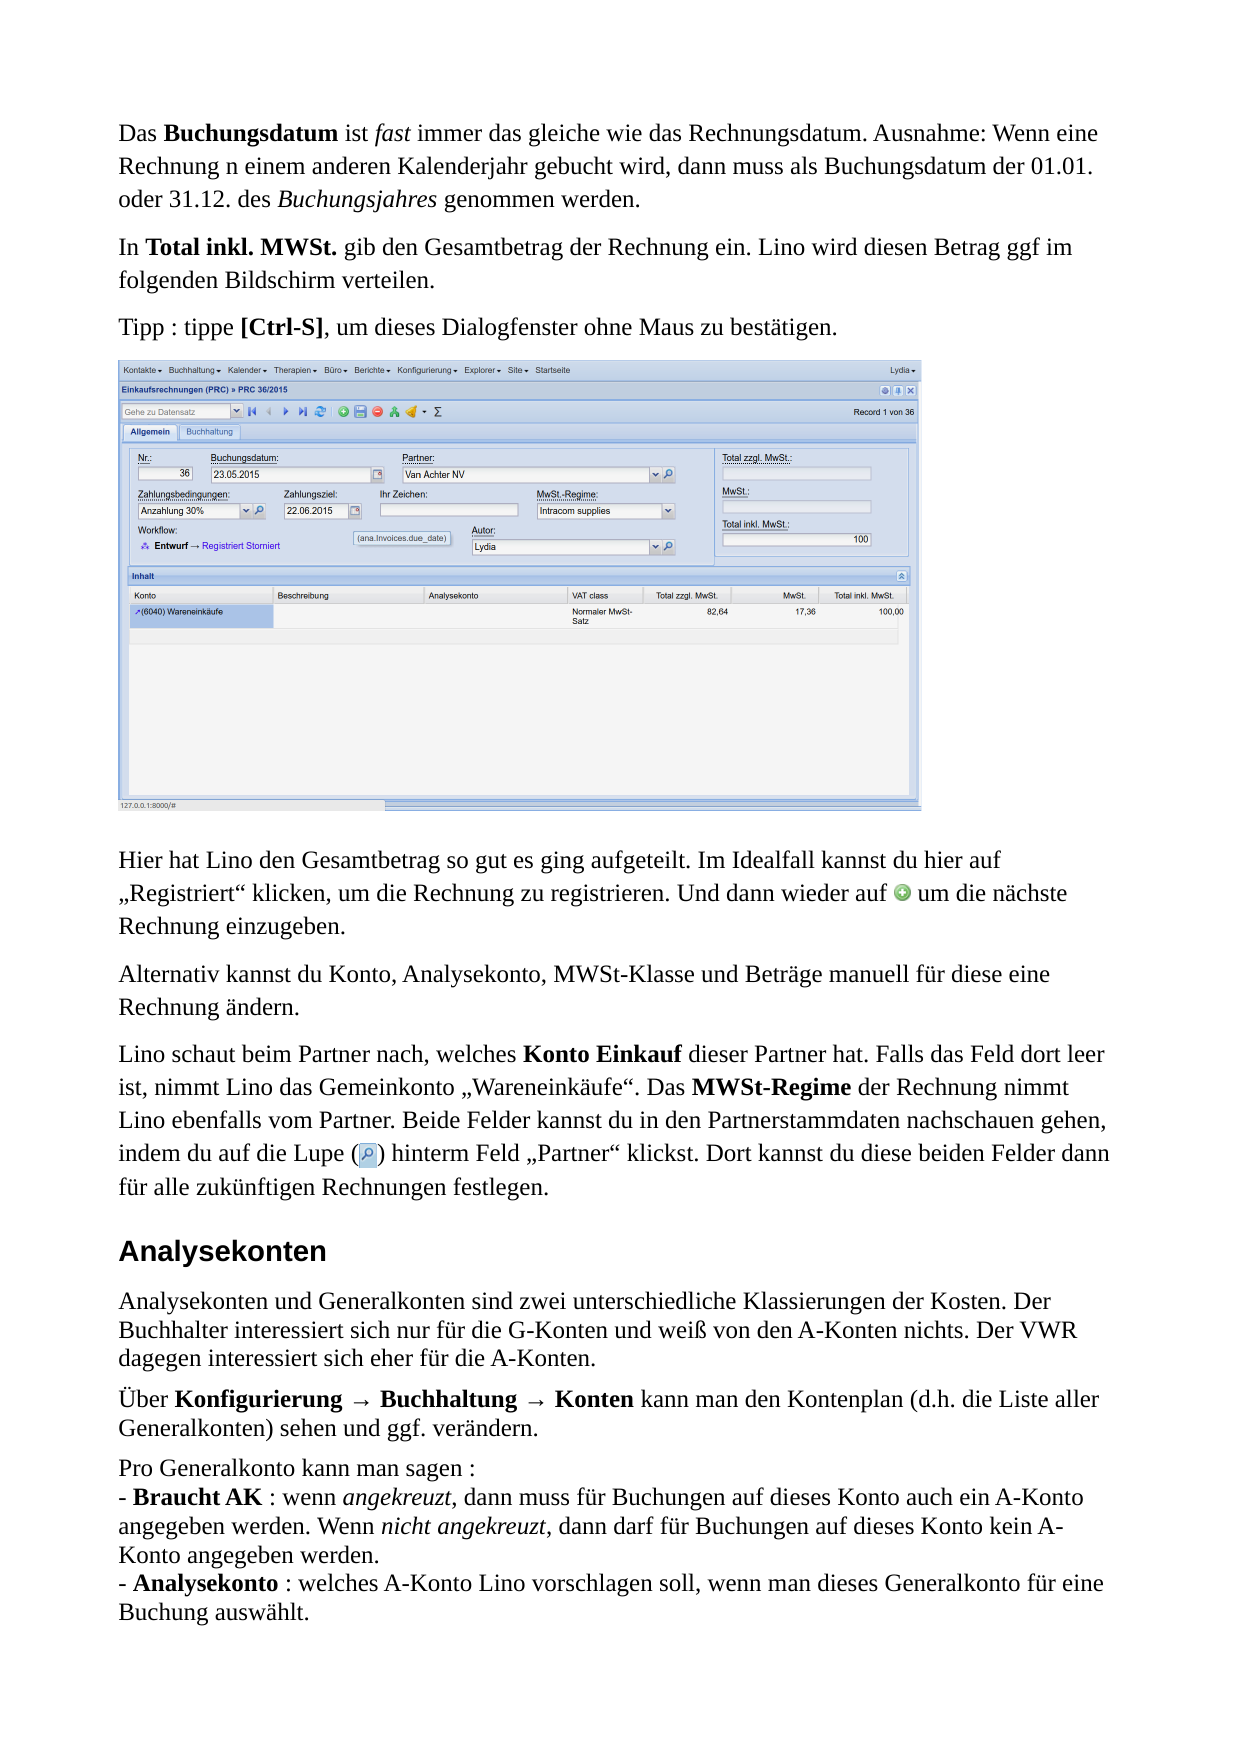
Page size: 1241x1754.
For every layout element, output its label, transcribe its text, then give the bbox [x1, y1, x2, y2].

text Alternativ kannst du Konto, Analysekonto, MWSt-Klasse und Beträge manuell für diese eine Rechnung ändern. [118, 959, 1122, 1021]
picture [893, 883, 912, 902]
text Analysekonten und Generalkonten sind zwei unterschiedliche Klassierungen der Kosten. Der Buchhalter interessiert sich nur für die G-Konten und weiß von den A-Konten nichts. Der VWR dagegen interessiert sich eher für die A-Konten. [118, 1286, 1122, 1372]
text Über Konfigurierung → Buchhaltung → Konten kann man den Kontenplan (d.h. die Liste aller Generalkonten) sehen und ggf. verändern. [118, 1384, 1122, 1442]
picture [359, 1143, 377, 1168]
text Pro Generalkonto kann man sagen : - Braucht AK : wenn angekreuzt, dann muss für Buchungen auf dieses Konto auch ein A-Konto angegeben werden. Wenn nicht angekreuzt, dann darf für Buchungen auf dieses Konto kein A-Konto angegeben werden. - Analysekonto : welches A-Konto Lino vorschlagen soll, wenn man dieses Generalkonto für eine Buchung auswählt. [118, 1453, 1122, 1626]
text Hier hat Lino den Gesamtbetrag so gut es ging aufgeteilt. Im Idealfall kannst du hier auf „Registriert“ klicken, um die Rechnung zu registrieren. Und dann wieder auf um die nächste Rechnung einzugeben. [118, 845, 1122, 940]
subtitle Analysekonten [118, 1234, 1122, 1267]
picture [118, 360, 922, 811]
text Das Buchungsdatum ist fast immer das gleiche wie das Rechnungsdatum. Ausnahme: Wenn eine Rechnung n einem anderen Kalenderjahr gebucht wird, dann muss als Buchungsdatum der 01.01. oder 31.12. des Buchungsjahres genommen werden. [118, 118, 1122, 213]
text Tipp : tippe [Ctrl-S], um dieses Dialogfenster ohne Maus zu bestätigen. [118, 312, 1122, 341]
text Lino schaut beim Partner nach, welches Konto Einkauf dieser Partner hat. Falls das Feld dort leer ist, nimmt Lino das Gemeinkonto „Wareneinkäufe“. Das MWSt-Regime der Rechnung nimmt Lino ebenfalls vom Partner. Beide Felder kannst du in den Partnerstammdaten nachschauen gehen, indem du auf die Lupe () hinterm Feld „Partner“ klickst. Dort kannst du diese beiden Felder dann für alle zukünftigen Rechnungen festlegen. [118, 1039, 1122, 1200]
text In Total inkl. MWSt. gib den Gesamtbetrag der Rechnung ein. Lino wird diesen Betrag ggf im folgenden Bildschirm verteilen. [118, 232, 1122, 293]
